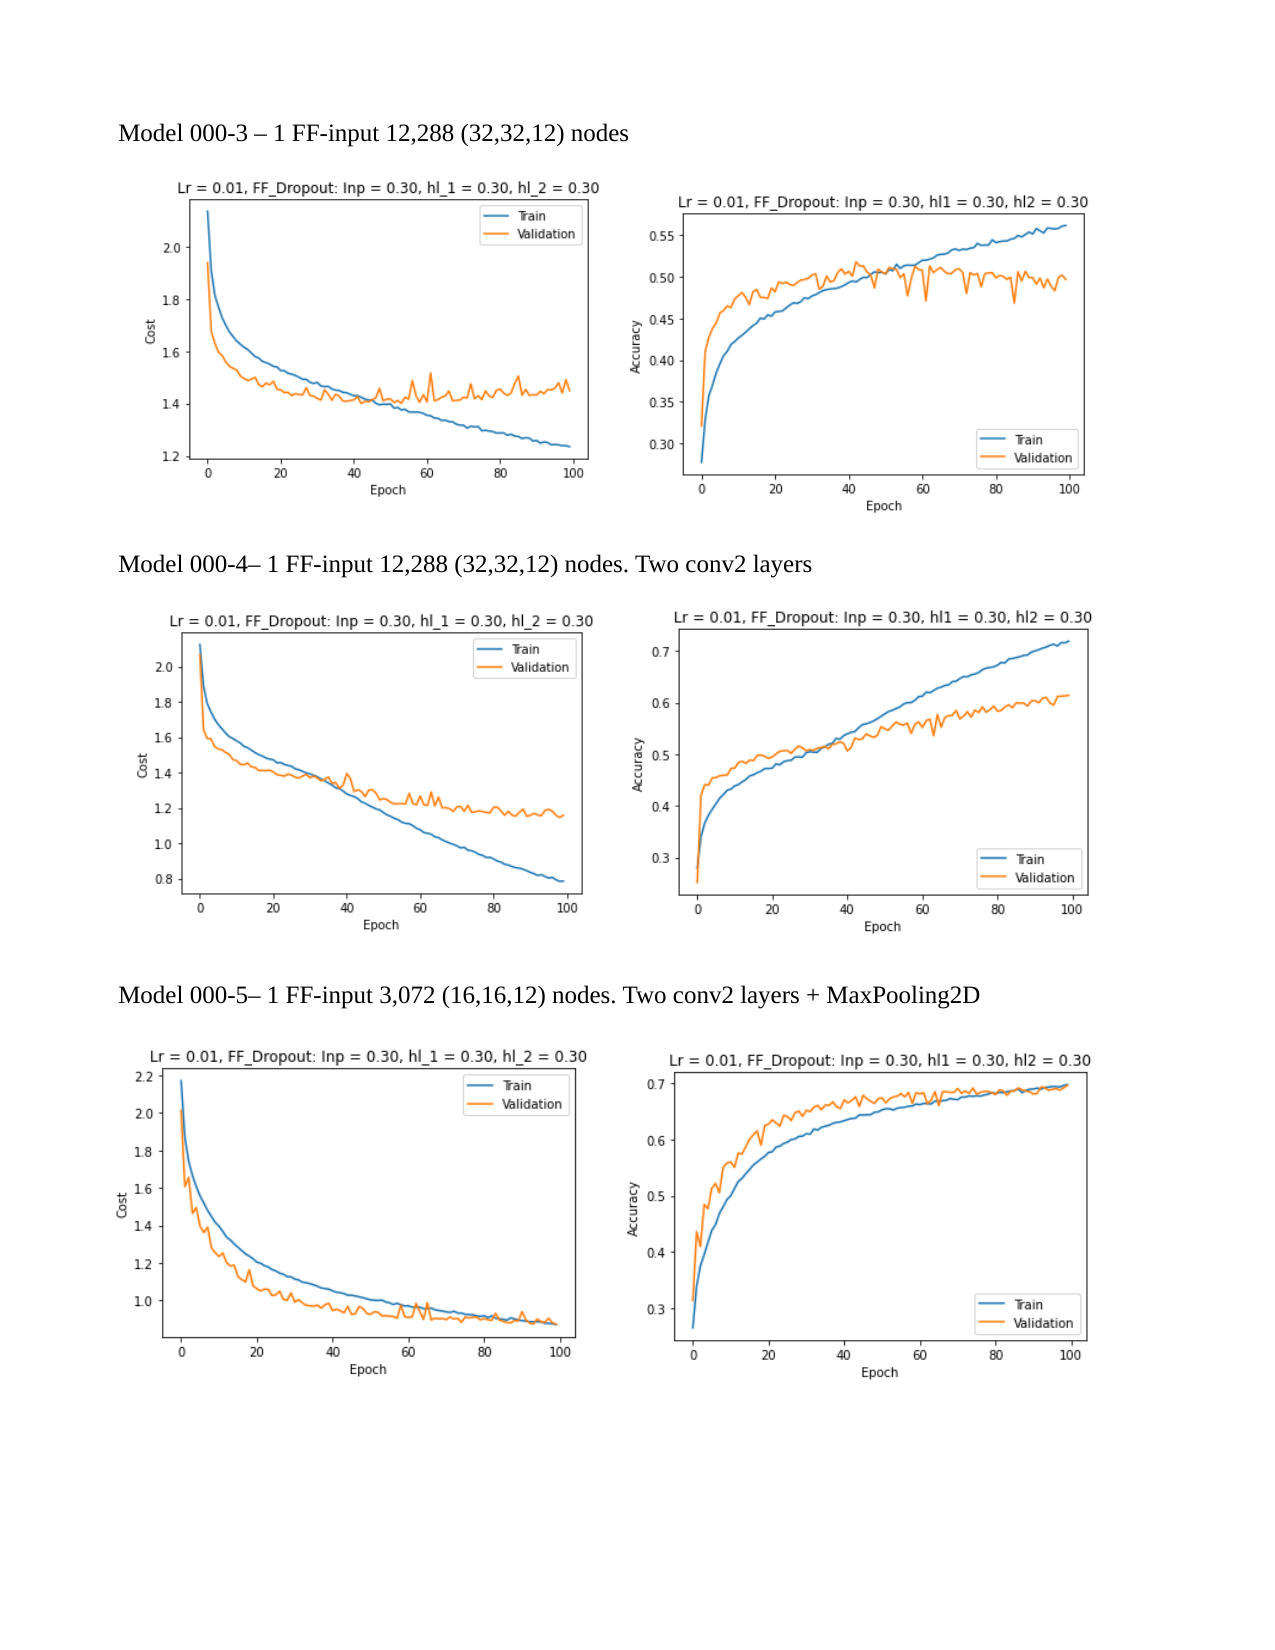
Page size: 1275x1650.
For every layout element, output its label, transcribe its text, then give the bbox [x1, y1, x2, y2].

text Model 000-4– 1 FF-input 12,288 (32,32,12) nodes. Two conv2 layers [118, 549, 1157, 578]
text Model 000-3 – 1 FF-input 12,288 (32,32,12) nodes [118, 118, 1157, 147]
text Model 000-5– 1 FF-input 3,072 (16,16,12) nodes. Two conv2 layers + MaxPooling2D [118, 981, 1157, 1009]
